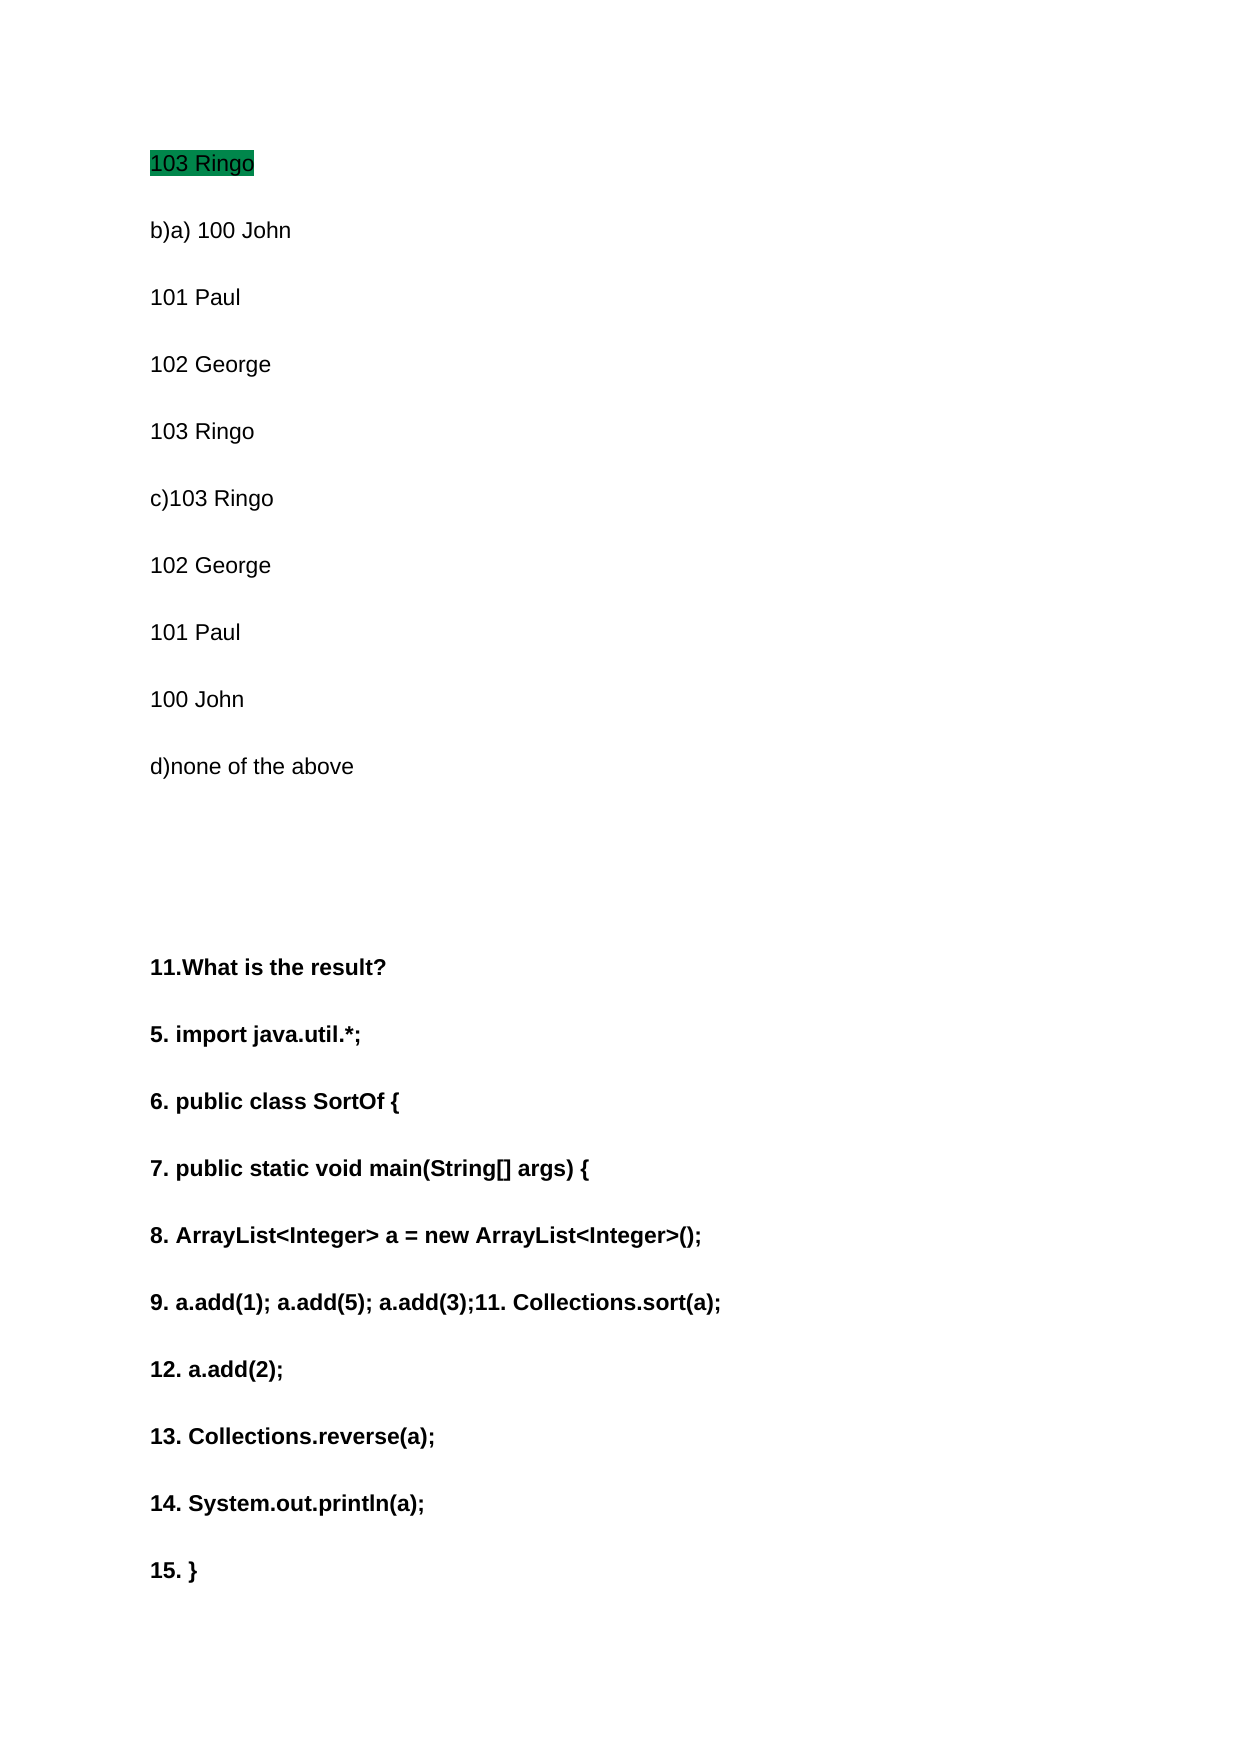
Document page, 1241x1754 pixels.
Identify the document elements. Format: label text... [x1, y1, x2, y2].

text c)103 Ringo [150, 485, 1090, 511]
text b)a) 100 John [150, 217, 1090, 243]
text 103 Ringo [150, 150, 1090, 176]
text 100 John [150, 686, 1090, 712]
text 15. } [150, 1557, 1090, 1583]
text 13. Collections.reverse(a); [150, 1423, 1090, 1449]
text 14. System.out.println(a); [150, 1489, 1090, 1516]
text 5. import java.util.*; [150, 1021, 1090, 1047]
text d)none of the above [150, 753, 1090, 779]
text 103 Ringo [150, 418, 1090, 444]
text 101 Paul [150, 284, 1090, 310]
text 102 George [150, 552, 1090, 578]
text 12. a.add(2); [150, 1356, 1090, 1382]
text 102 George [150, 351, 1090, 377]
text 7. public static void main(String[] args) { [150, 1155, 1090, 1181]
text 9. a.add(1); a.add(5); a.add(3);11. Collections.sort(a); [150, 1289, 1090, 1315]
text 8. ArrayList<Integer> a = new ArrayList<Integer>(); [150, 1222, 1090, 1248]
text 101 Paul [150, 619, 1090, 645]
text 11.What is the result? [150, 954, 1090, 980]
text 6. public class SortOf { [150, 1088, 1090, 1114]
